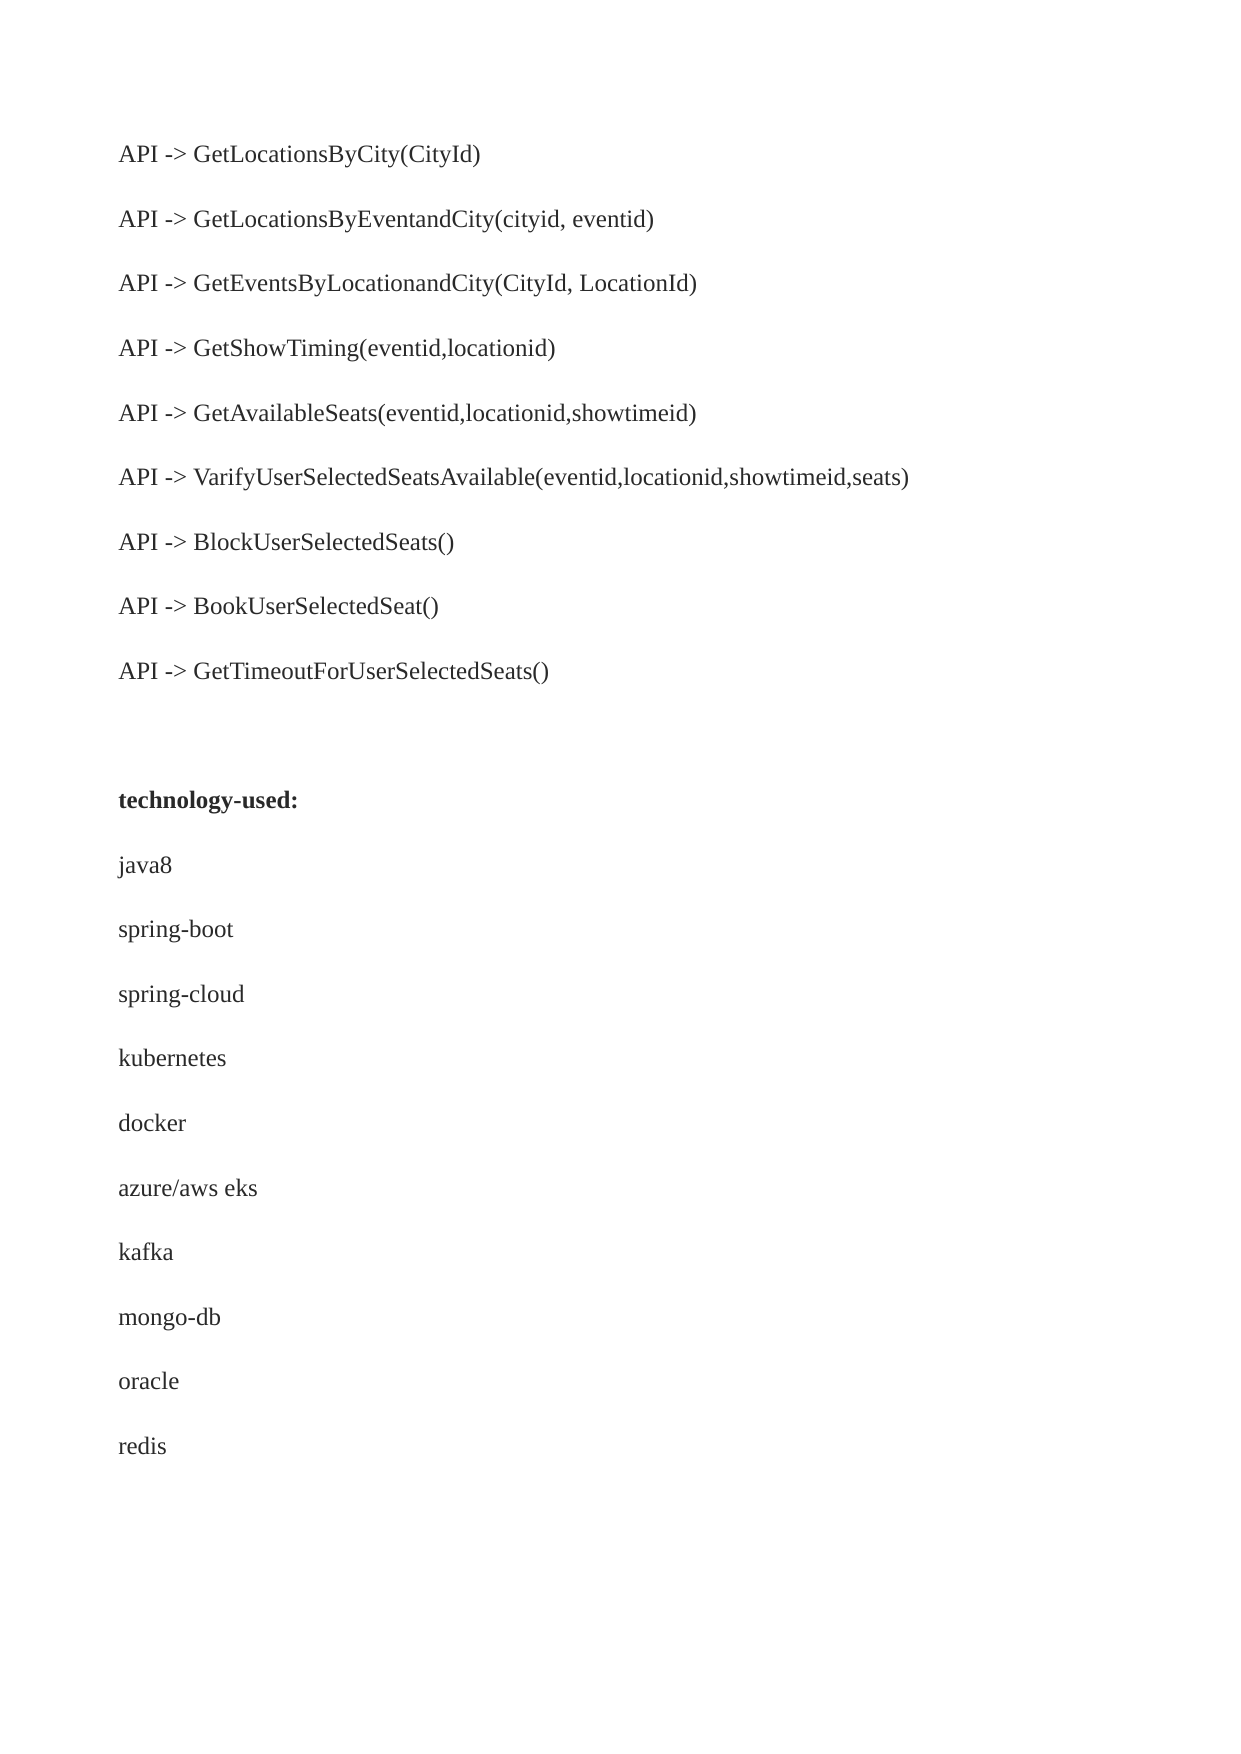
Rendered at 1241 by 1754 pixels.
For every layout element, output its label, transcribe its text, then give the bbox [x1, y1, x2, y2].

text API -> BookUserSelectedSeat() [118, 570, 1122, 620]
text API -> VarifyUserSelectedSeatsAvailable(eventid,locationid,showtimeid,seats) [118, 441, 1122, 491]
text mongo-db [118, 1281, 1122, 1331]
text docker [118, 1087, 1122, 1137]
text technology-used: [118, 764, 1122, 814]
text API -> BlockUserSelectedSeats() [118, 506, 1122, 556]
text java8 [118, 828, 1122, 878]
text spring-boot [118, 893, 1122, 943]
text API -> GetAvailableSeats(eventid,locationid,showtimeid) [118, 376, 1122, 426]
text API -> GetShowTiming(eventid,locationid) [118, 312, 1122, 362]
text API -> GetTimeoutForUserSelectedSeats() [118, 635, 1122, 685]
text API -> GetLocationsByEventandCity(cityid, eventid) [118, 183, 1122, 233]
text spring-cloud [118, 958, 1122, 1008]
text API -> GetEventsByLocationandCity(CityId, LocationId) [118, 247, 1122, 297]
text API -> GetLocationsByCity(CityId) [118, 118, 1122, 168]
text redis [118, 1410, 1122, 1460]
text kubernetes [118, 1022, 1122, 1072]
text kafka [118, 1216, 1122, 1266]
text oracle [118, 1345, 1122, 1395]
text azure/aws eks [118, 1151, 1122, 1201]
